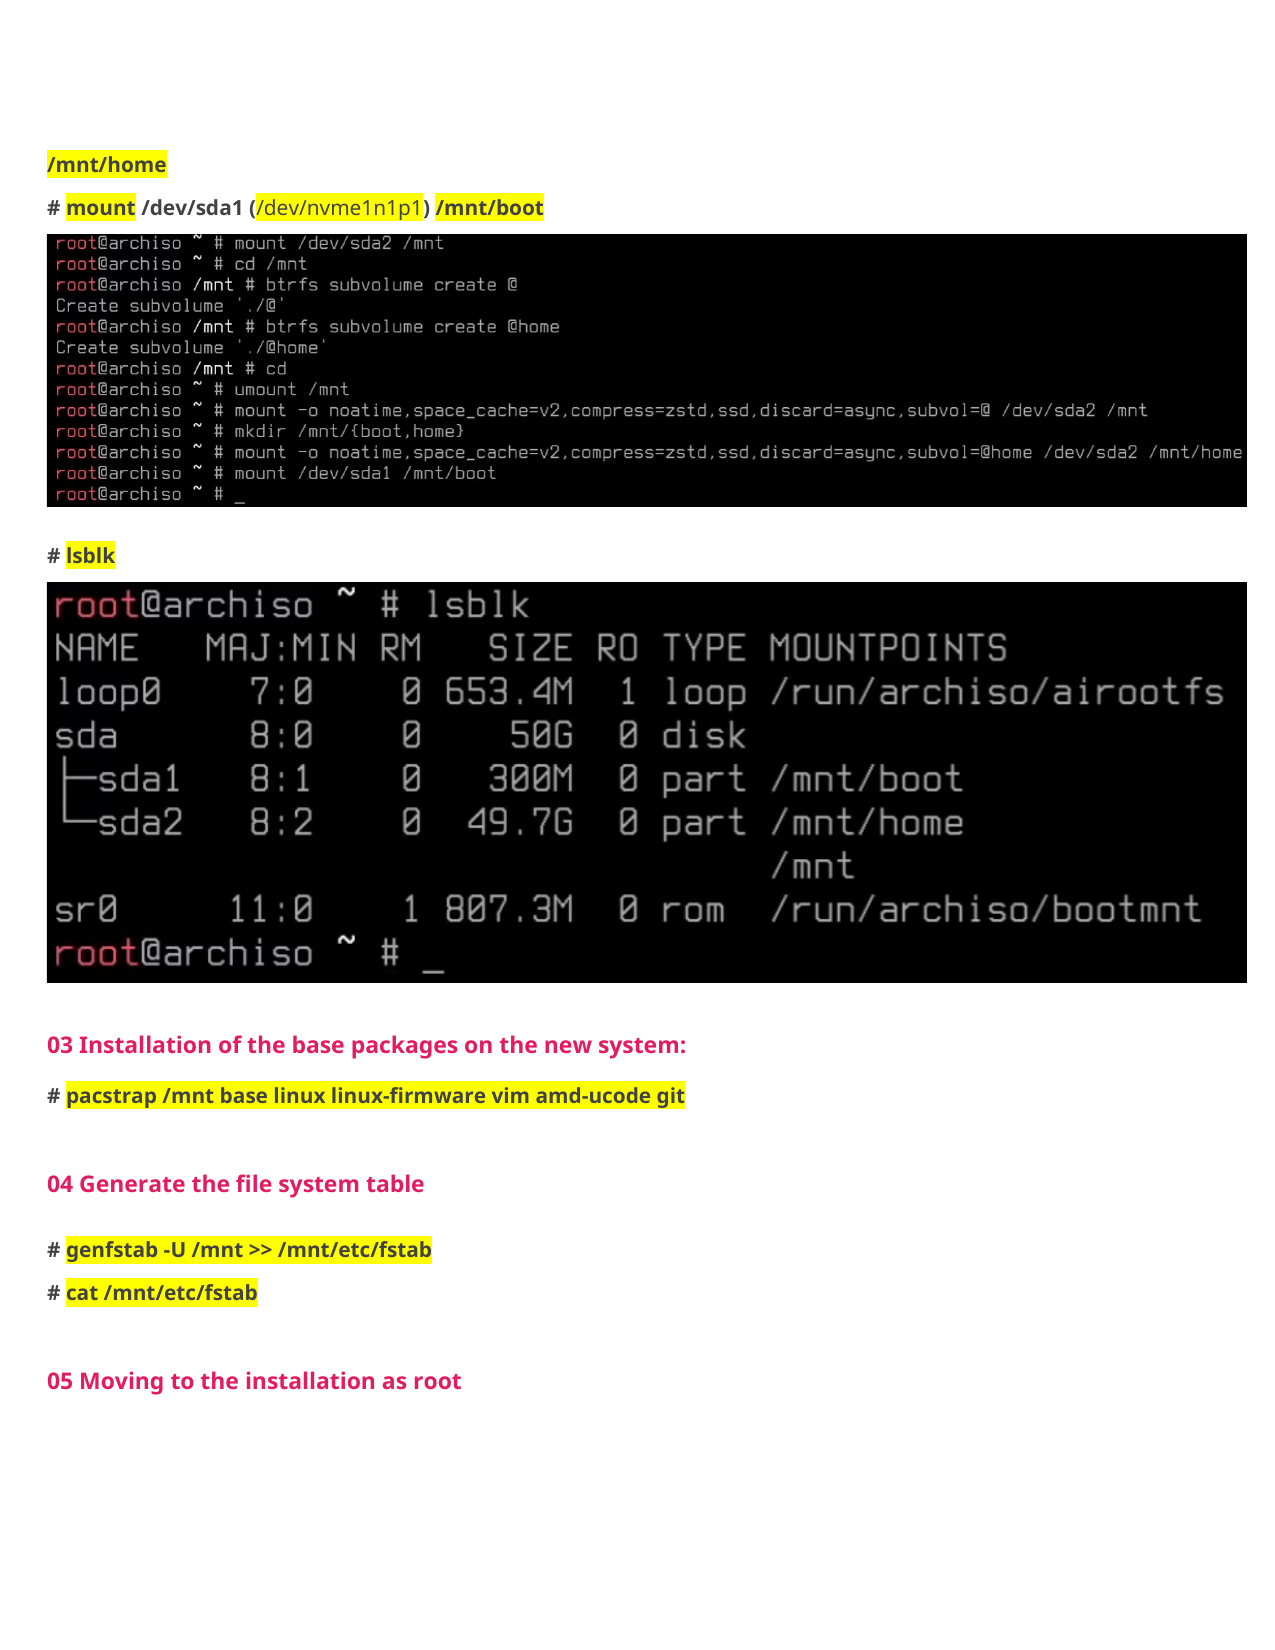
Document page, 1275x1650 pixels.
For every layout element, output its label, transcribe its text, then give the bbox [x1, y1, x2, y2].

text # pacstrap /mnt base linux linux-firmware vim amd-ucode git 04 Generate the file system table [47, 1081, 1247, 1199]
text /mnt/home # mount /dev/sda1 (/dev/nvme1n1p1) /mnt/boot [47, 150, 1247, 234]
picture [46, 582, 1247, 983]
text # genfstab -U /mnt >> /mnt/etc/fstab # cat /mnt/etc/fstab 05 Moving to the installation as root [47, 1236, 1247, 1396]
subtitle 03 Installation of the base packages on the new system: [47, 1029, 1247, 1060]
picture [46, 234, 1247, 507]
text # lsblk [47, 541, 1247, 582]
